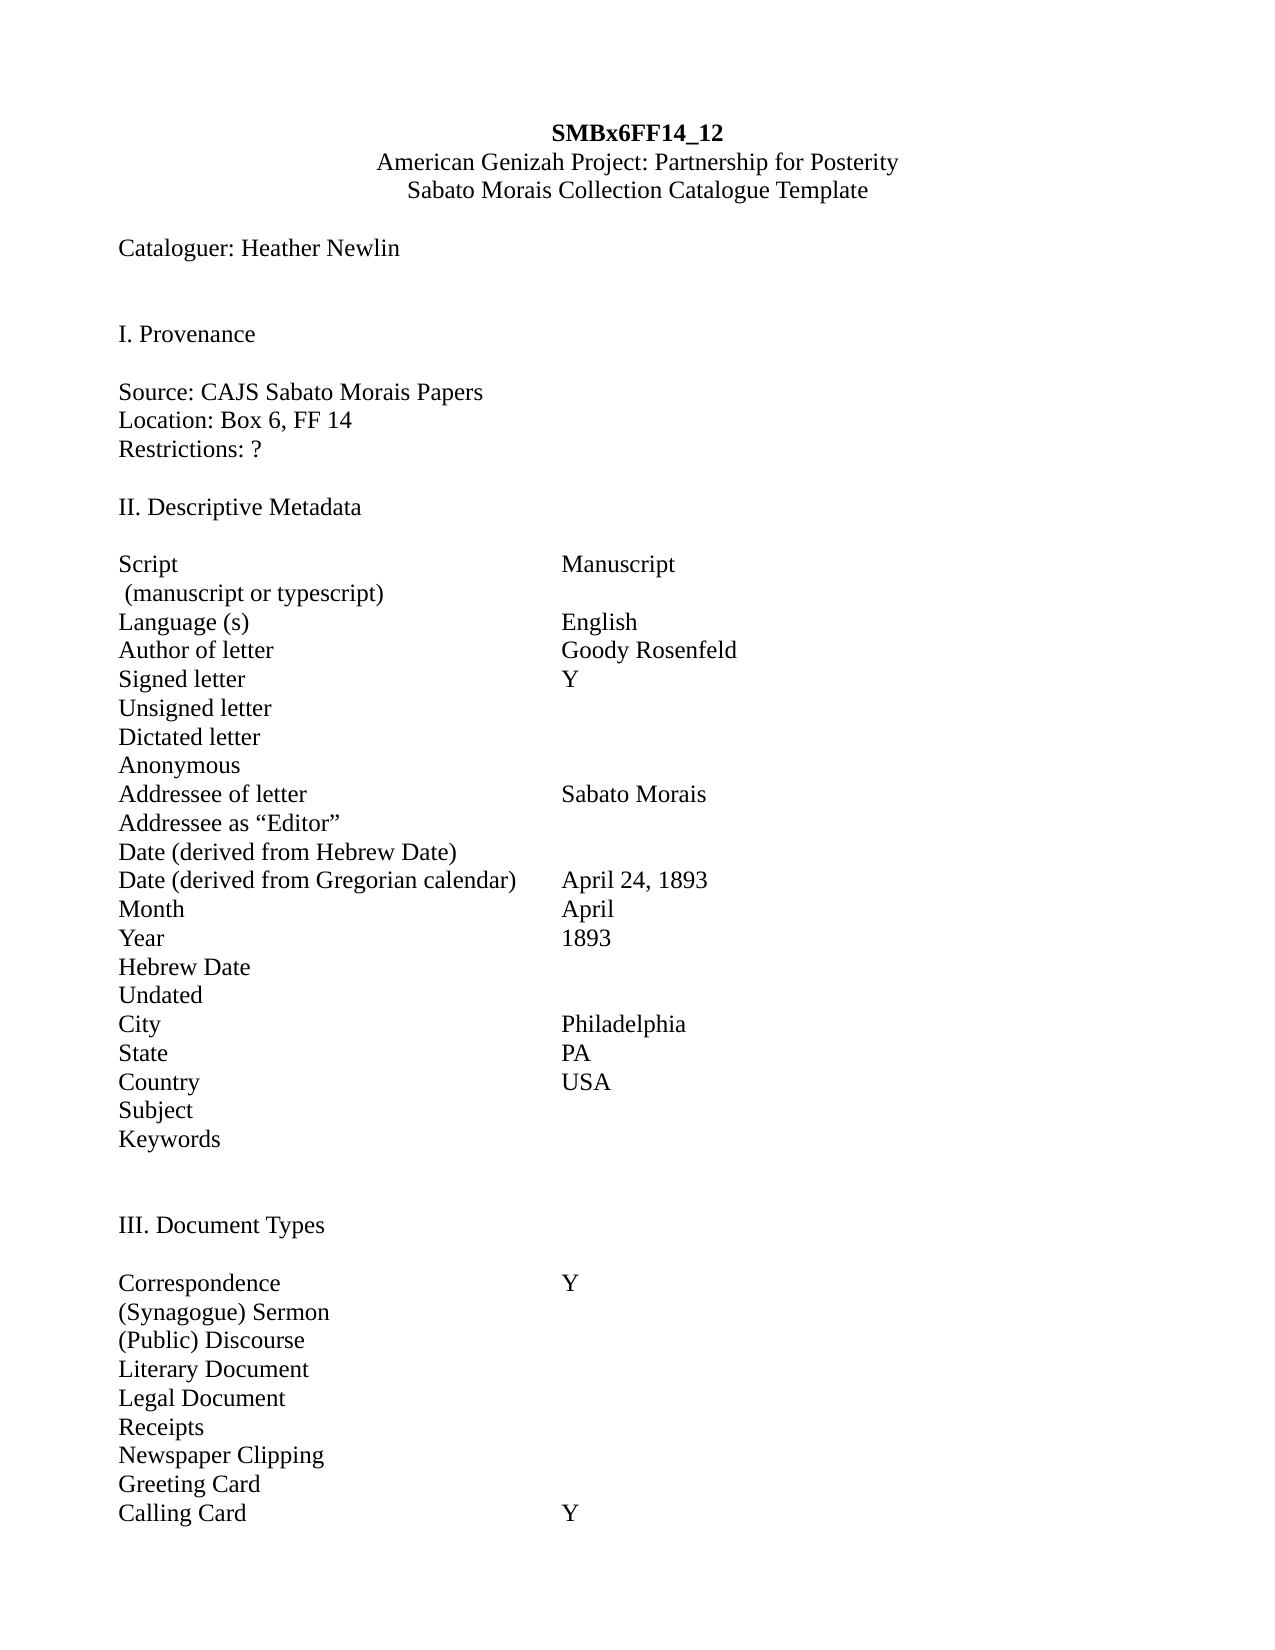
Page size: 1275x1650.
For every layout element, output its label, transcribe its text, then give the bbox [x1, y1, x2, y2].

text Anonymous [118, 751, 1157, 779]
text III. Document Types [118, 1211, 1157, 1239]
text (manuscript or typescript) [118, 578, 1157, 607]
text Addressee as “Editor” [118, 808, 1157, 837]
text Date (derived from Hebrew Date) [118, 837, 1157, 866]
text City Philadelphia [118, 1009, 1157, 1038]
text (Public) Discourse [118, 1326, 1157, 1354]
text Script Manuscript [118, 549, 1157, 578]
text Signed letter Y [118, 664, 1157, 693]
text Legal Document [118, 1383, 1157, 1412]
text Restrictions: ? [118, 434, 1157, 463]
text Greeting Card [118, 1469, 1157, 1498]
text Sabato Morais Collection Catalogue Template [118, 176, 1157, 204]
text II. Descriptive Metadata [118, 492, 1157, 521]
text State PA [118, 1038, 1157, 1067]
text Month April [118, 894, 1157, 923]
text Cataloguer: Heather Newlin [118, 233, 1157, 262]
text Calling Card Y [118, 1498, 1157, 1527]
text Undated [118, 981, 1157, 1009]
text Keywords [118, 1124, 1157, 1153]
text Author of letter Goody Rosenfeld [118, 636, 1157, 664]
text Location: Box 6, FF 14 [118, 406, 1157, 434]
text Date (derived from Gregorian calendar) April 24, 1893 [118, 866, 1157, 894]
text Addressee of letter Sabato Morais [118, 779, 1157, 808]
text Language (s) English [118, 607, 1157, 636]
text Subject [118, 1096, 1157, 1124]
text Year 1893 [118, 923, 1157, 952]
text Literary Document [118, 1354, 1157, 1383]
text Country USA [118, 1067, 1157, 1096]
text SMBx6FF14_12 [118, 118, 1157, 147]
text Receipts [118, 1412, 1157, 1441]
text Unsigned letter [118, 693, 1157, 722]
text I. Provenance [118, 319, 1157, 348]
text (Synagogue) Sermon [118, 1297, 1157, 1326]
text Hebrew Date [118, 952, 1157, 981]
text Newspaper Clipping [118, 1441, 1157, 1469]
text Source: CAJS Sabato Morais Papers [118, 377, 1157, 406]
text American Genizah Project: Partnership for Posterity [118, 147, 1157, 176]
text Correspondence Y [118, 1268, 1157, 1297]
text Dictated letter [118, 722, 1157, 751]
